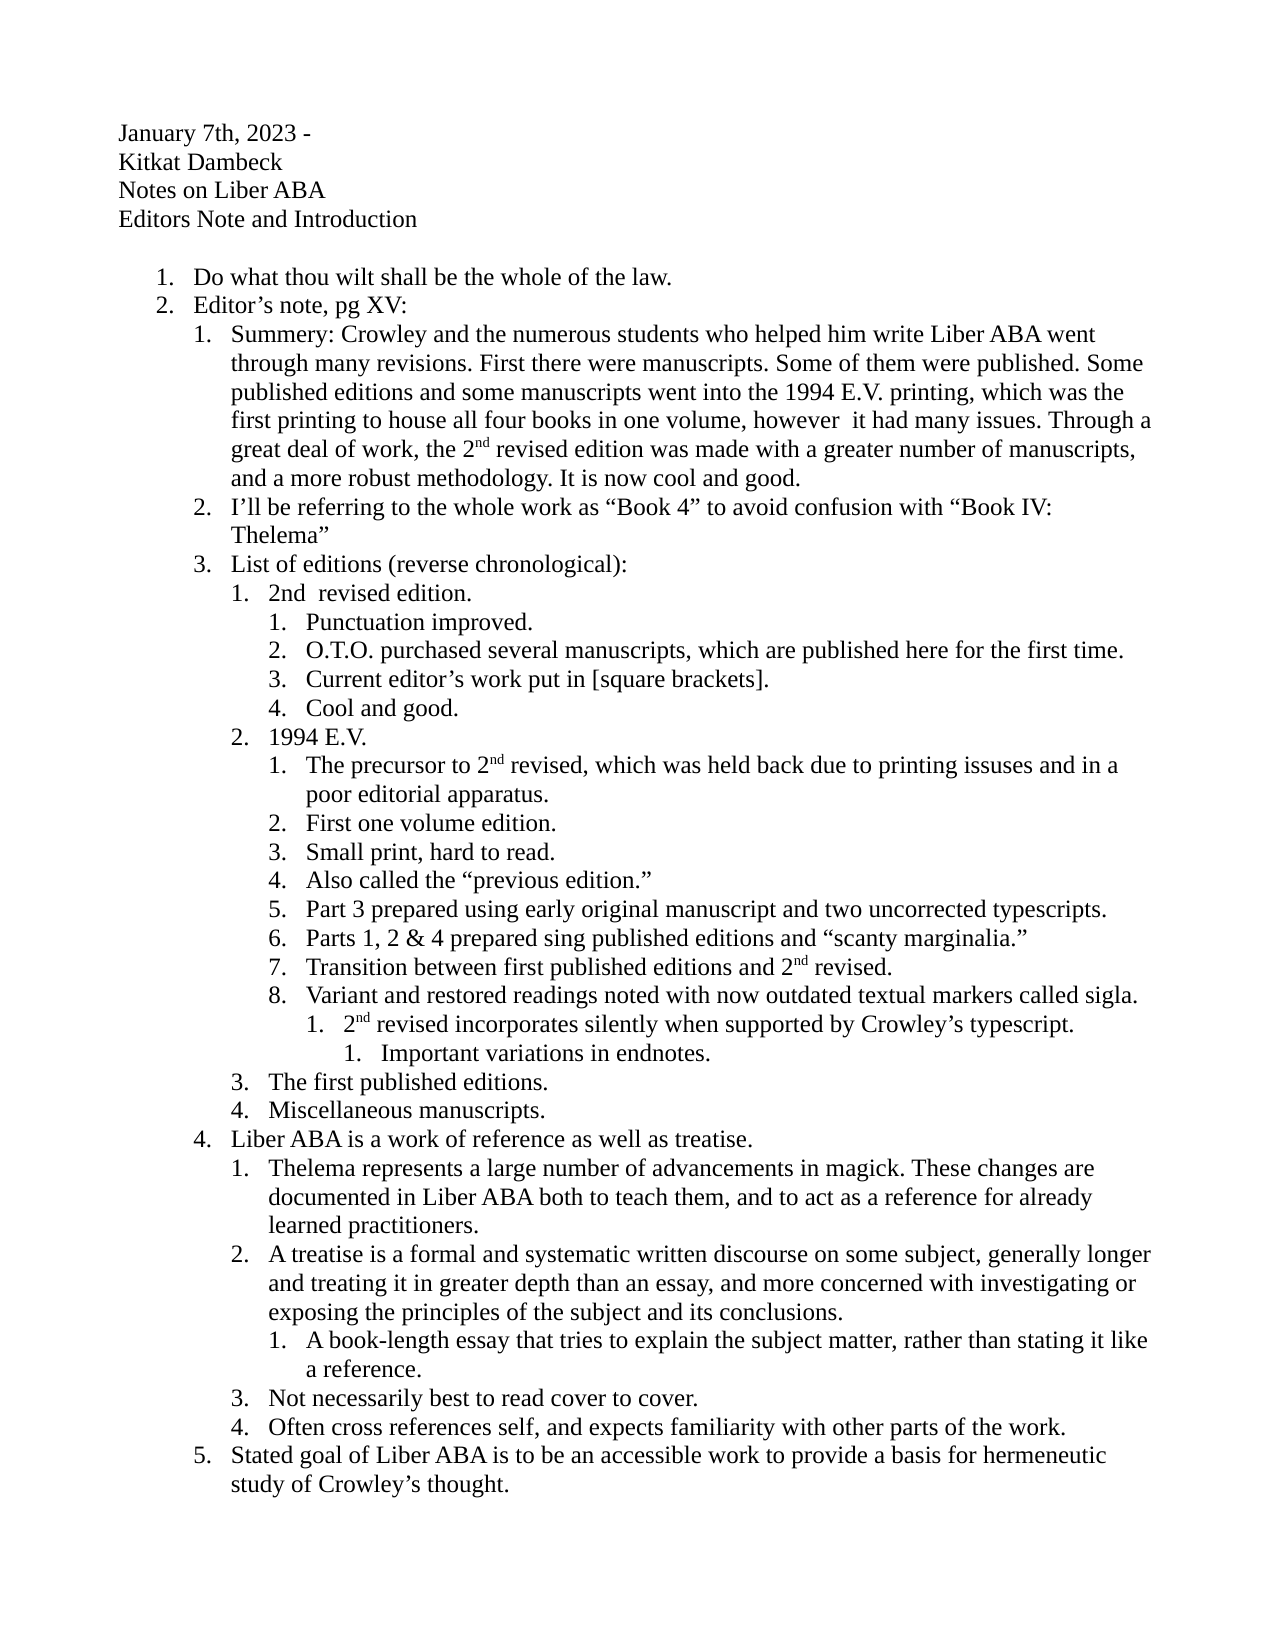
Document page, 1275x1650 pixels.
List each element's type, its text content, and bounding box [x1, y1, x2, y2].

list 2nd revised incorporates silently when supported by Crowley’s typescript. [306, 1009, 1157, 1038]
list Part 3 prepared using early original manuscript and two uncorrected typescripts. [268, 894, 1157, 923]
list Do what thou wilt shall be the whole of the law. [156, 262, 1157, 291]
list Often cross references self, and expects familiarity with other parts of the work. [231, 1412, 1157, 1441]
list 1994 E.V. [231, 722, 1157, 751]
text Notes on Liber ABA [118, 176, 1157, 204]
list O.T.O. purchased several manuscripts, which are published here for the first time. [268, 636, 1157, 664]
text Editors Note and Introduction [118, 204, 1157, 233]
list Liber ABA is a work of reference as well as treatise. [193, 1124, 1157, 1153]
list Important variations in endnotes. [343, 1038, 1157, 1067]
list Small print, hard to read. [268, 837, 1157, 866]
list Cool and good. [268, 693, 1157, 722]
list Also called the “previous edition.” [268, 866, 1157, 894]
list Summery: Crowley and the numerous students who helped him write Liber ABA went through many revisions. First there were manuscripts. Some of them were published. Some published editions and some manuscripts went into the 1994 E.V. printing, which was the first printing to house all four books in one volume, however it had many issues. Through a great deal of work, the 2nd revised edition was made with a greater number of manuscripts, and a more robust methodology. It is now cool and good. [193, 319, 1157, 492]
list Not necessarily best to read cover to cover. [231, 1383, 1157, 1412]
list Editor’s note, pg XV: [156, 291, 1157, 319]
list Stated goal of Liber ABA is to be an accessible work to provide a basis for hermeneutic study of Crowley’s thought. [193, 1441, 1157, 1498]
list Thelema represents a large number of advancements in magick. These changes are documented in Liber ABA both to teach them, and to act as a reference for already learned practitioners. [231, 1153, 1157, 1239]
list A book-length essay that tries to explain the subject matter, rather than stating it like a reference. [268, 1326, 1157, 1383]
list 2nd revised edition. [231, 578, 1157, 607]
list Transition between first published editions and 2nd revised. [268, 952, 1157, 981]
list I’ll be referring to the whole work as “Book 4” to avoid confusion with “Book IV: Thelema” [193, 492, 1157, 549]
text January 7th, 2023 - [118, 118, 1157, 147]
list A treatise is a formal and systematic written discourse on some subject, generally longer and treating it in greater depth than an essay, and more concerned with investigating or exposing the principles of the subject and its conclusions. [231, 1239, 1157, 1326]
list Miscellaneous manuscripts. [231, 1096, 1157, 1124]
text Kitkat Dambeck [118, 147, 1157, 176]
list Parts 1, 2 & 4 prepared sing published editions and “scanty marginalia.” [268, 923, 1157, 952]
list Current editor’s work put in [square brackets]. [268, 664, 1157, 693]
list Variant and restored readings noted with now outdated textual markers called sigla. [268, 981, 1157, 1009]
list Punctuation improved. [268, 607, 1157, 636]
list List of editions (reverse chronological): [193, 549, 1157, 578]
list The first published editions. [231, 1067, 1157, 1096]
list First one volume edition. [268, 808, 1157, 837]
list The precursor to 2nd revised, which was held back due to printing issuses and in a poor editorial apparatus. [268, 751, 1157, 808]
